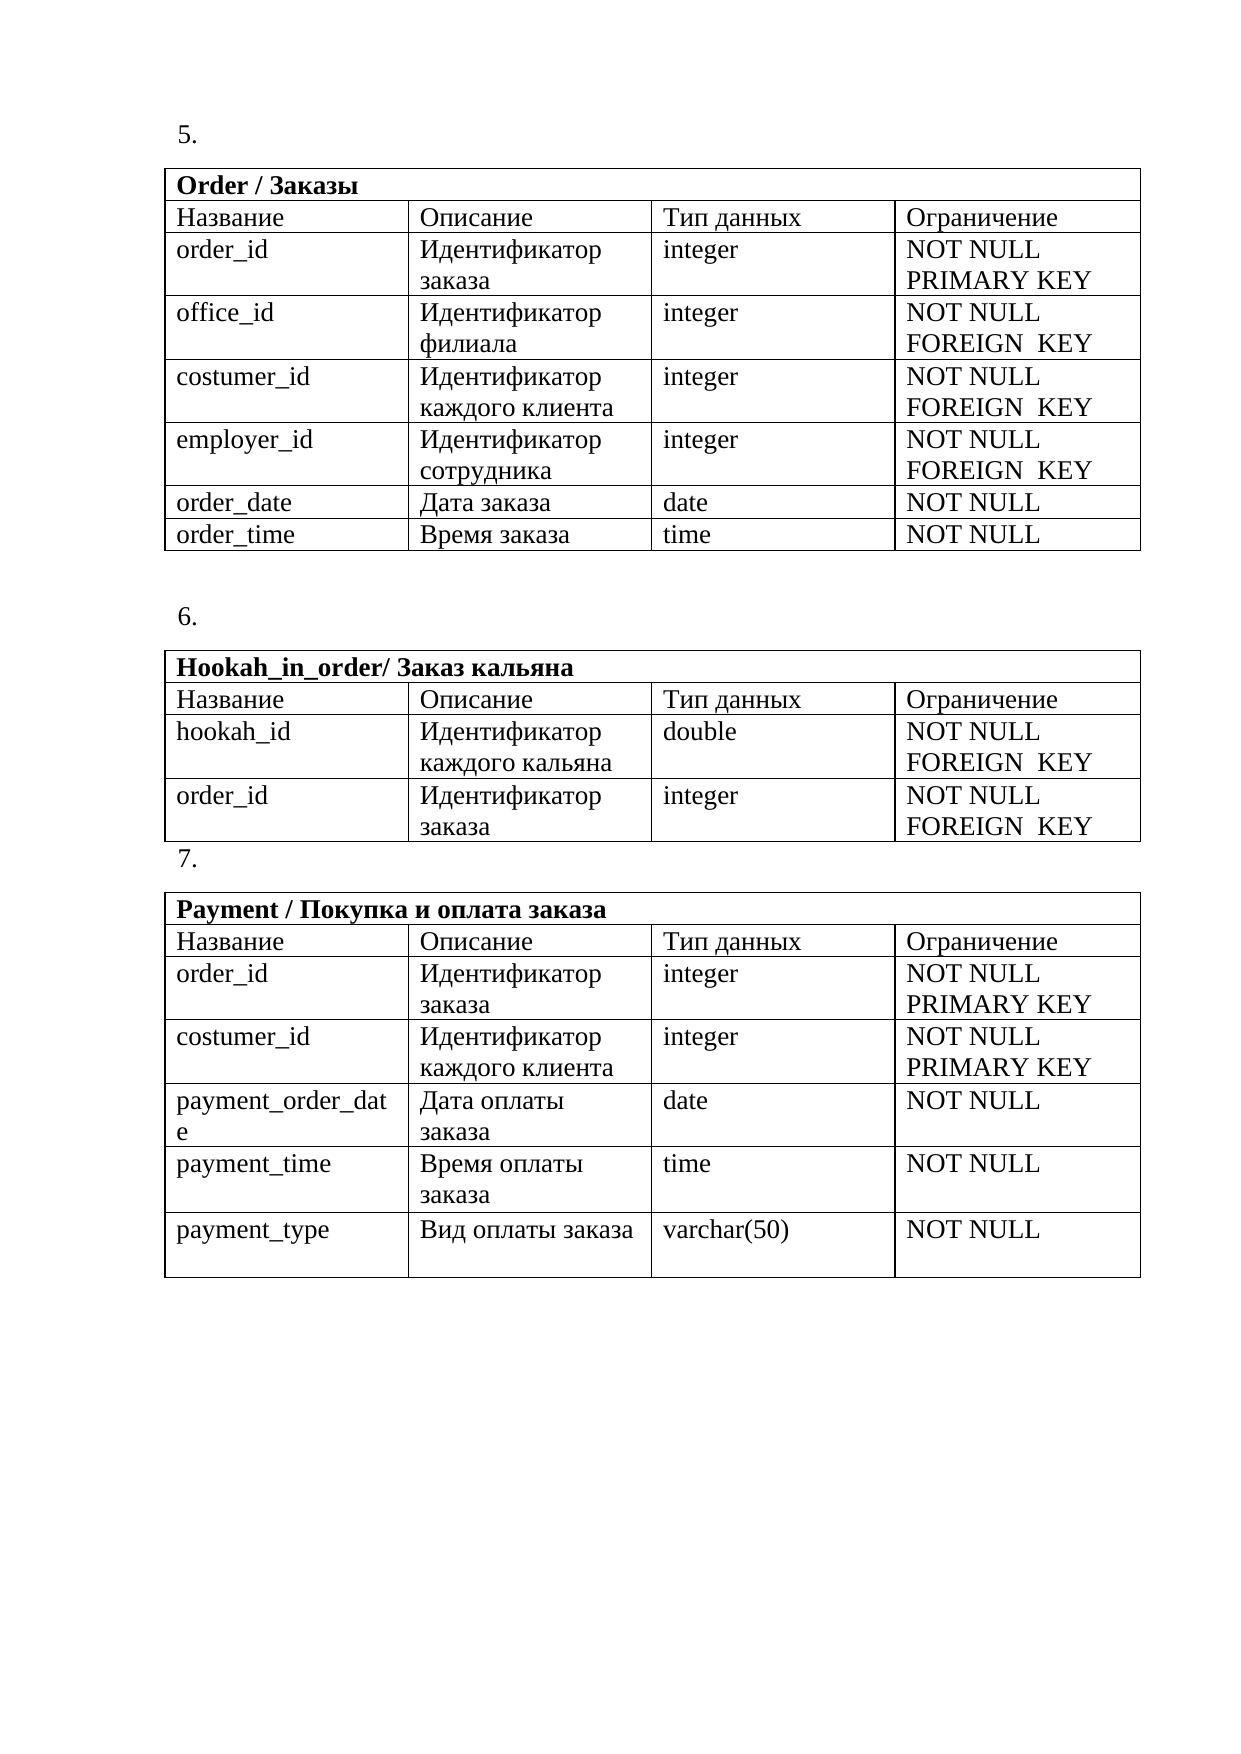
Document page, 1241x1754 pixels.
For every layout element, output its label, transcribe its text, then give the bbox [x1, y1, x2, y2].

table_cell integer [652, 360, 894, 422]
table_cell Описание [409, 925, 651, 956]
table_cell costumer_id [166, 1020, 408, 1083]
table_cell integer [652, 779, 894, 841]
table_cell varchar(50) [652, 1213, 894, 1277]
table_cell NOT NULL PRIMARY KEY [896, 233, 1140, 295]
table_cell integer [652, 233, 894, 295]
table_cell Название [166, 925, 408, 956]
table_cell NOT NULL FOREIGN KEY [896, 296, 1140, 359]
table_cell Идентификатор заказа [409, 779, 651, 841]
table_cell Тип данных [652, 201, 894, 232]
table_cell order_id [166, 779, 408, 841]
table_cell Идентификатор заказа [409, 957, 651, 1019]
table_cell NOT NULL [896, 1147, 1140, 1212]
table_cell integer [652, 1020, 894, 1083]
text 5. [177, 118, 1152, 149]
text 7. [177, 842, 1152, 873]
table_cell Вид оплаты заказа [409, 1213, 651, 1277]
table_cell Ограничение [896, 925, 1140, 956]
table_cell Ограничение [896, 683, 1140, 714]
table_cell Идентификатор филиала [409, 296, 651, 359]
table_cell payment_type [166, 1213, 408, 1277]
table_header Payment / Покупка и оплата заказа [166, 893, 1140, 924]
table_cell order_id [166, 957, 408, 1019]
table_cell Идентификатор заказа [409, 233, 651, 295]
table_cell Ограничение [896, 201, 1140, 232]
table_cell NOT NULL [896, 519, 1140, 550]
table_cell NOT NULL PRIMARY KEY [896, 957, 1140, 1019]
table_cell NOT NULL PRIMARY KEY [896, 1020, 1140, 1083]
table_cell order_id [166, 233, 408, 295]
table_cell integer [652, 296, 894, 359]
table_cell Описание [409, 201, 651, 232]
table_cell payment_order_date [166, 1084, 408, 1146]
table_cell costumer_id [166, 360, 408, 422]
table_cell Тип данных [652, 925, 894, 956]
table_cell order_time [166, 519, 408, 550]
table_cell Дата заказа [409, 486, 651, 518]
table_cell Тип данных [652, 683, 894, 714]
table_cell NOT NULL [896, 486, 1140, 518]
table_cell NOT NULL FOREIGN KEY [896, 360, 1140, 422]
table_cell integer [652, 423, 894, 485]
table_cell payment_time [166, 1147, 408, 1212]
table_cell NOT NULL [896, 1084, 1140, 1146]
table_cell hookah_id [166, 715, 408, 778]
table_cell Описание [409, 683, 651, 714]
table_cell order_date [166, 486, 408, 518]
table_cell Идентификатор каждого клиента [409, 360, 651, 422]
table_cell Время заказа [409, 519, 651, 550]
table_cell Идентификатор каждого кальяна [409, 715, 651, 778]
table_cell employer_id [166, 423, 408, 485]
table_cell NOT NULL FOREIGN KEY [896, 715, 1140, 778]
table_cell Название [166, 201, 408, 232]
table_cell Название [166, 683, 408, 714]
table_cell Идентификатор сотрудника [409, 423, 651, 485]
table_cell NOT NULL FOREIGN KEY [896, 423, 1140, 485]
table_cell time [652, 1147, 894, 1212]
table_cell office_id [166, 296, 408, 359]
table_cell Идентификатор каждого клиента [409, 1020, 651, 1083]
text 6. [177, 600, 1152, 632]
table_cell double [652, 715, 894, 778]
table_cell integer [652, 957, 894, 1019]
table_cell NOT NULL FOREIGN KEY [896, 779, 1140, 841]
table_cell time [652, 519, 894, 550]
table_cell date [652, 1084, 894, 1146]
table_cell NOT NULL [896, 1213, 1140, 1277]
table_cell date [652, 486, 894, 518]
table_header Order / Заказы [166, 169, 1140, 200]
table_cell Дата оплаты заказа [409, 1084, 651, 1146]
table_header Hookah_in_order/ Заказ кальяна [166, 651, 1140, 682]
table_cell Время оплаты заказа [409, 1147, 651, 1212]
